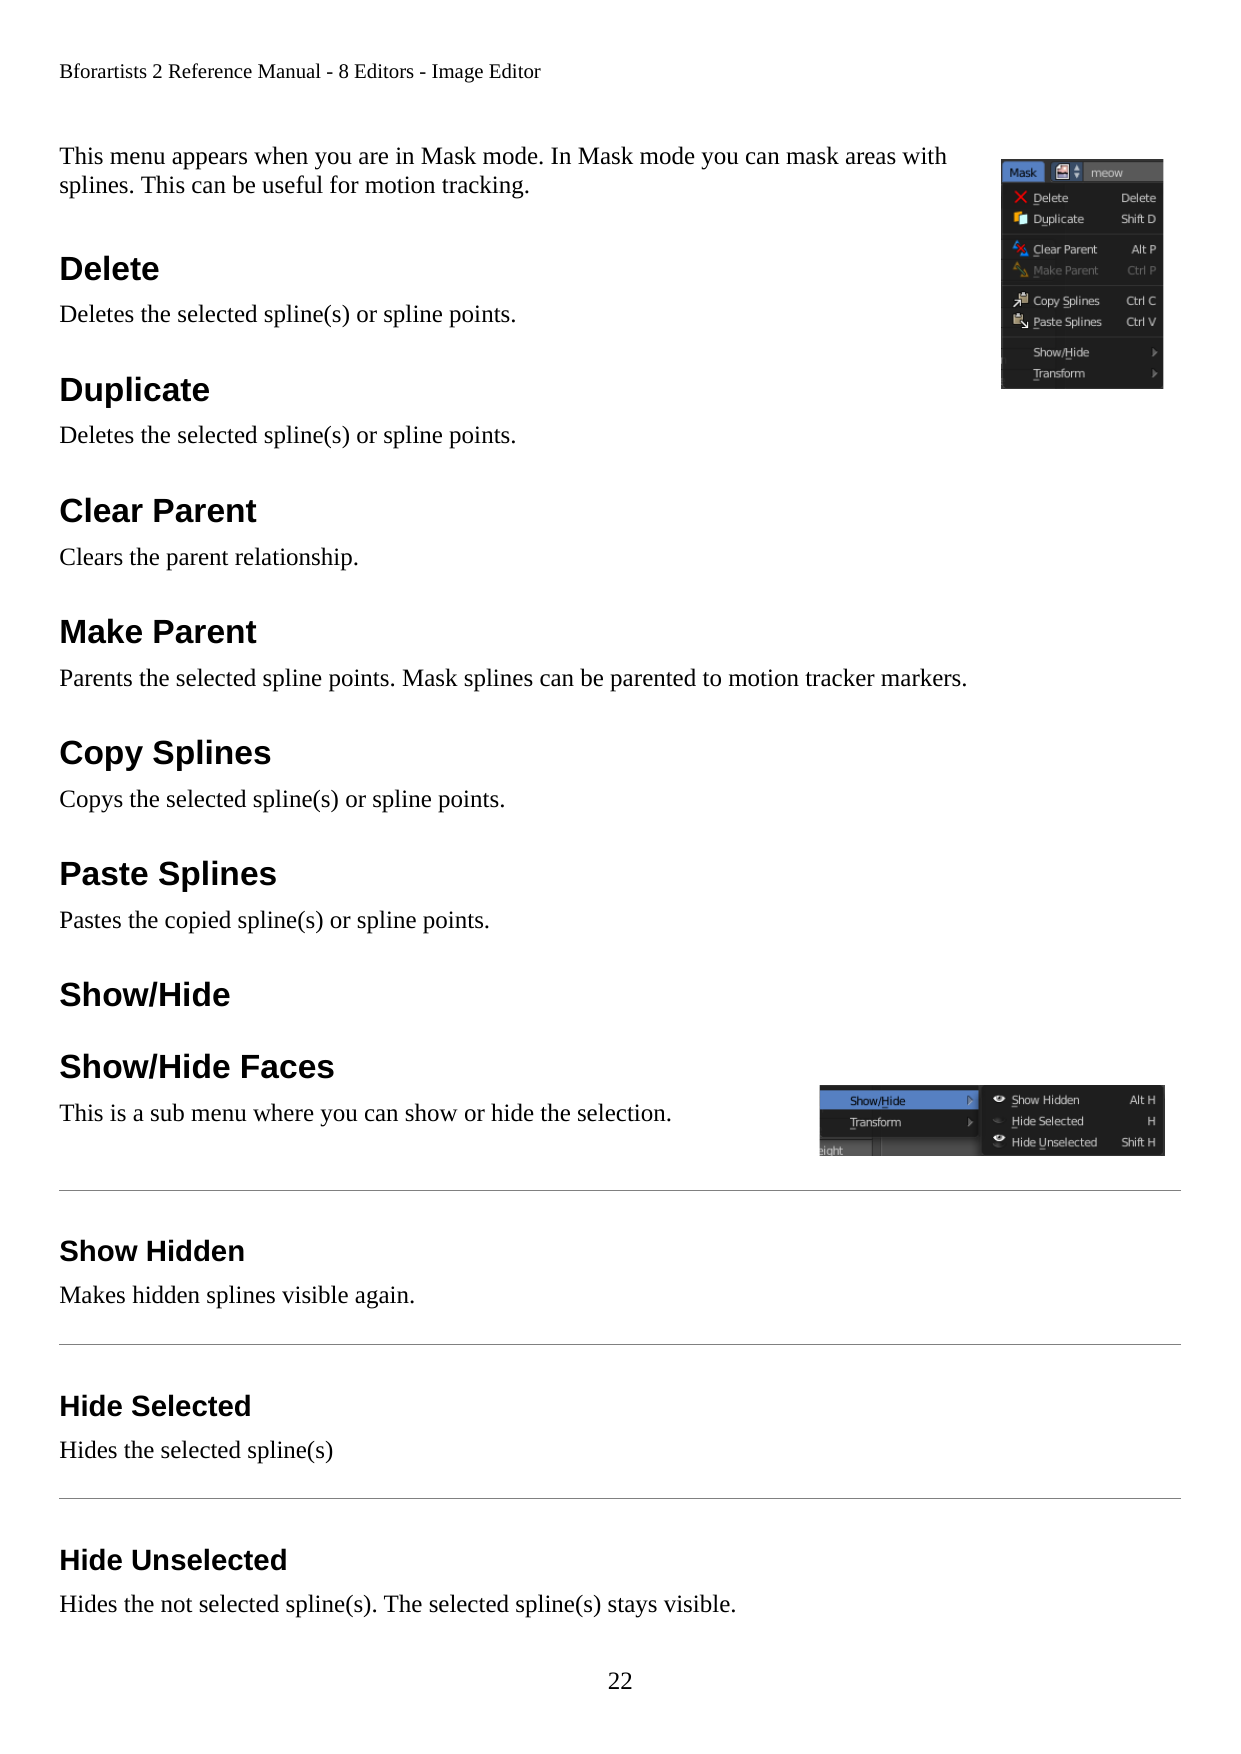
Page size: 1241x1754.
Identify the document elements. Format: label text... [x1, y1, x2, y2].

text Makes hidden splines visible again. [59, 1281, 1181, 1309]
subtitle Copy Splines [59, 733, 1181, 771]
text Clears the parent relationship. [59, 542, 1181, 570]
subtitle Show/Hide [59, 975, 1181, 1013]
subtitle Duplicate [59, 369, 1181, 408]
text This menu appears when you are in Mask mode. In Mask mode you can mask areas with splines. This can be useful for motion tracking. [59, 141, 1181, 199]
subtitle Show Hidden [59, 1234, 1181, 1268]
subtitle Show/Hide Faces [59, 1047, 1181, 1085]
text Deletes the selected spline(s) or spline points. [59, 299, 1001, 328]
text Parents the selected spline points. Mask splines can be parented to motion tracker markers. [59, 663, 1181, 691]
text Hides the not selected spline(s). The selected spline(s) stays visible. [59, 1589, 1181, 1617]
text Hides the selected spline(s) [59, 1435, 1181, 1463]
picture [1001, 159, 1164, 389]
subtitle Hide Selected [59, 1388, 1181, 1422]
subtitle Make Parent [59, 612, 1181, 650]
text Pastes the copied spline(s) or spline points. [59, 905, 1181, 933]
subtitle Clear Parent [59, 491, 1181, 529]
subtitle [1164, 248, 1181, 287]
text Copys the selected spline(s) or spline points. [59, 784, 1181, 812]
text Deletes the selected spline(s) or spline points. [59, 421, 1181, 449]
subtitle Paste Splines [59, 854, 1181, 892]
subtitle Delete [59, 248, 1001, 287]
text This is a sub menu where you can show or hide the selection. [59, 1098, 819, 1127]
subtitle Hide Unselected [59, 1542, 1181, 1576]
picture [819, 1085, 1165, 1156]
